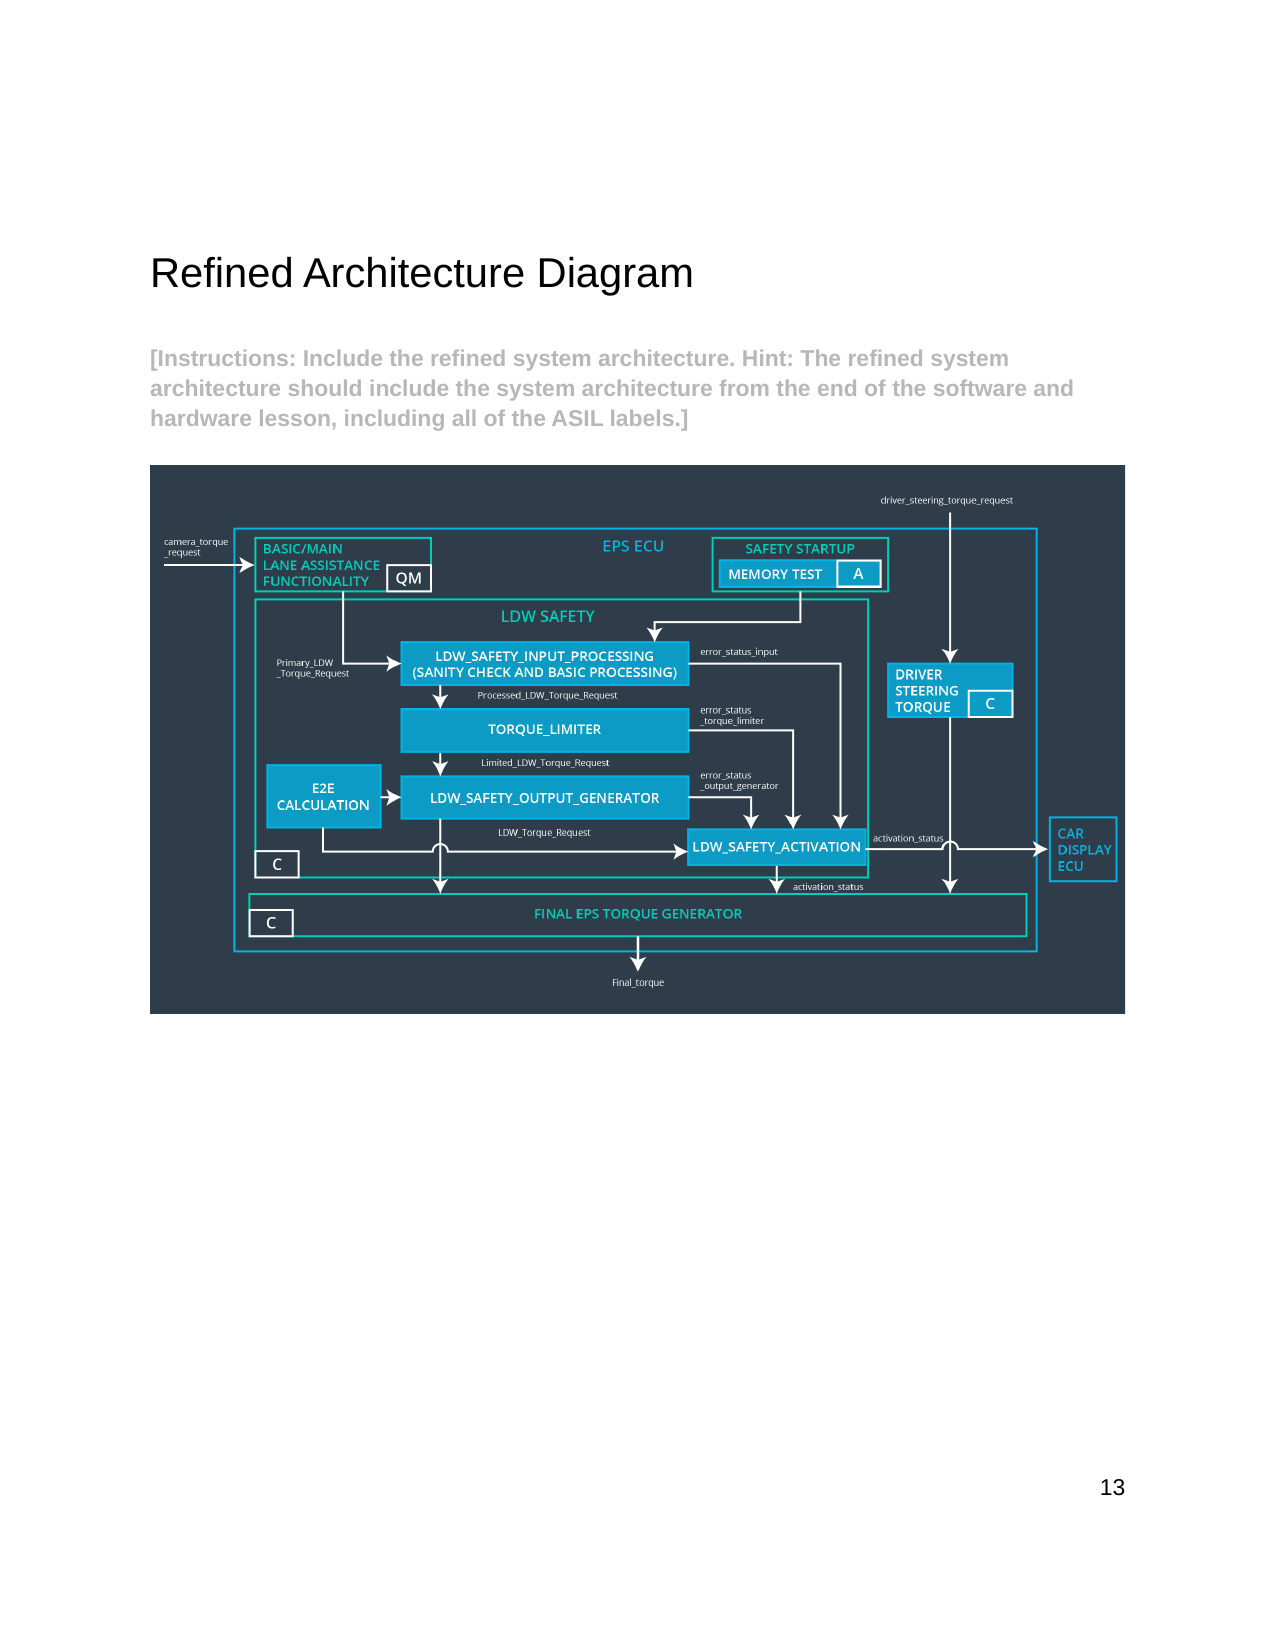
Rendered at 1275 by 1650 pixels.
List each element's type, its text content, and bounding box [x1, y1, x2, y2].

text [Instructions: Include the refined system architecture. Hint: The refined system architecture should include the system architecture from the end of the software and hardware lesson, including all of the ASIL labels.] [150, 345, 1125, 432]
picture [150, 465, 1125, 1014]
subtitle Refined Architecture Diagram [150, 248, 1125, 296]
